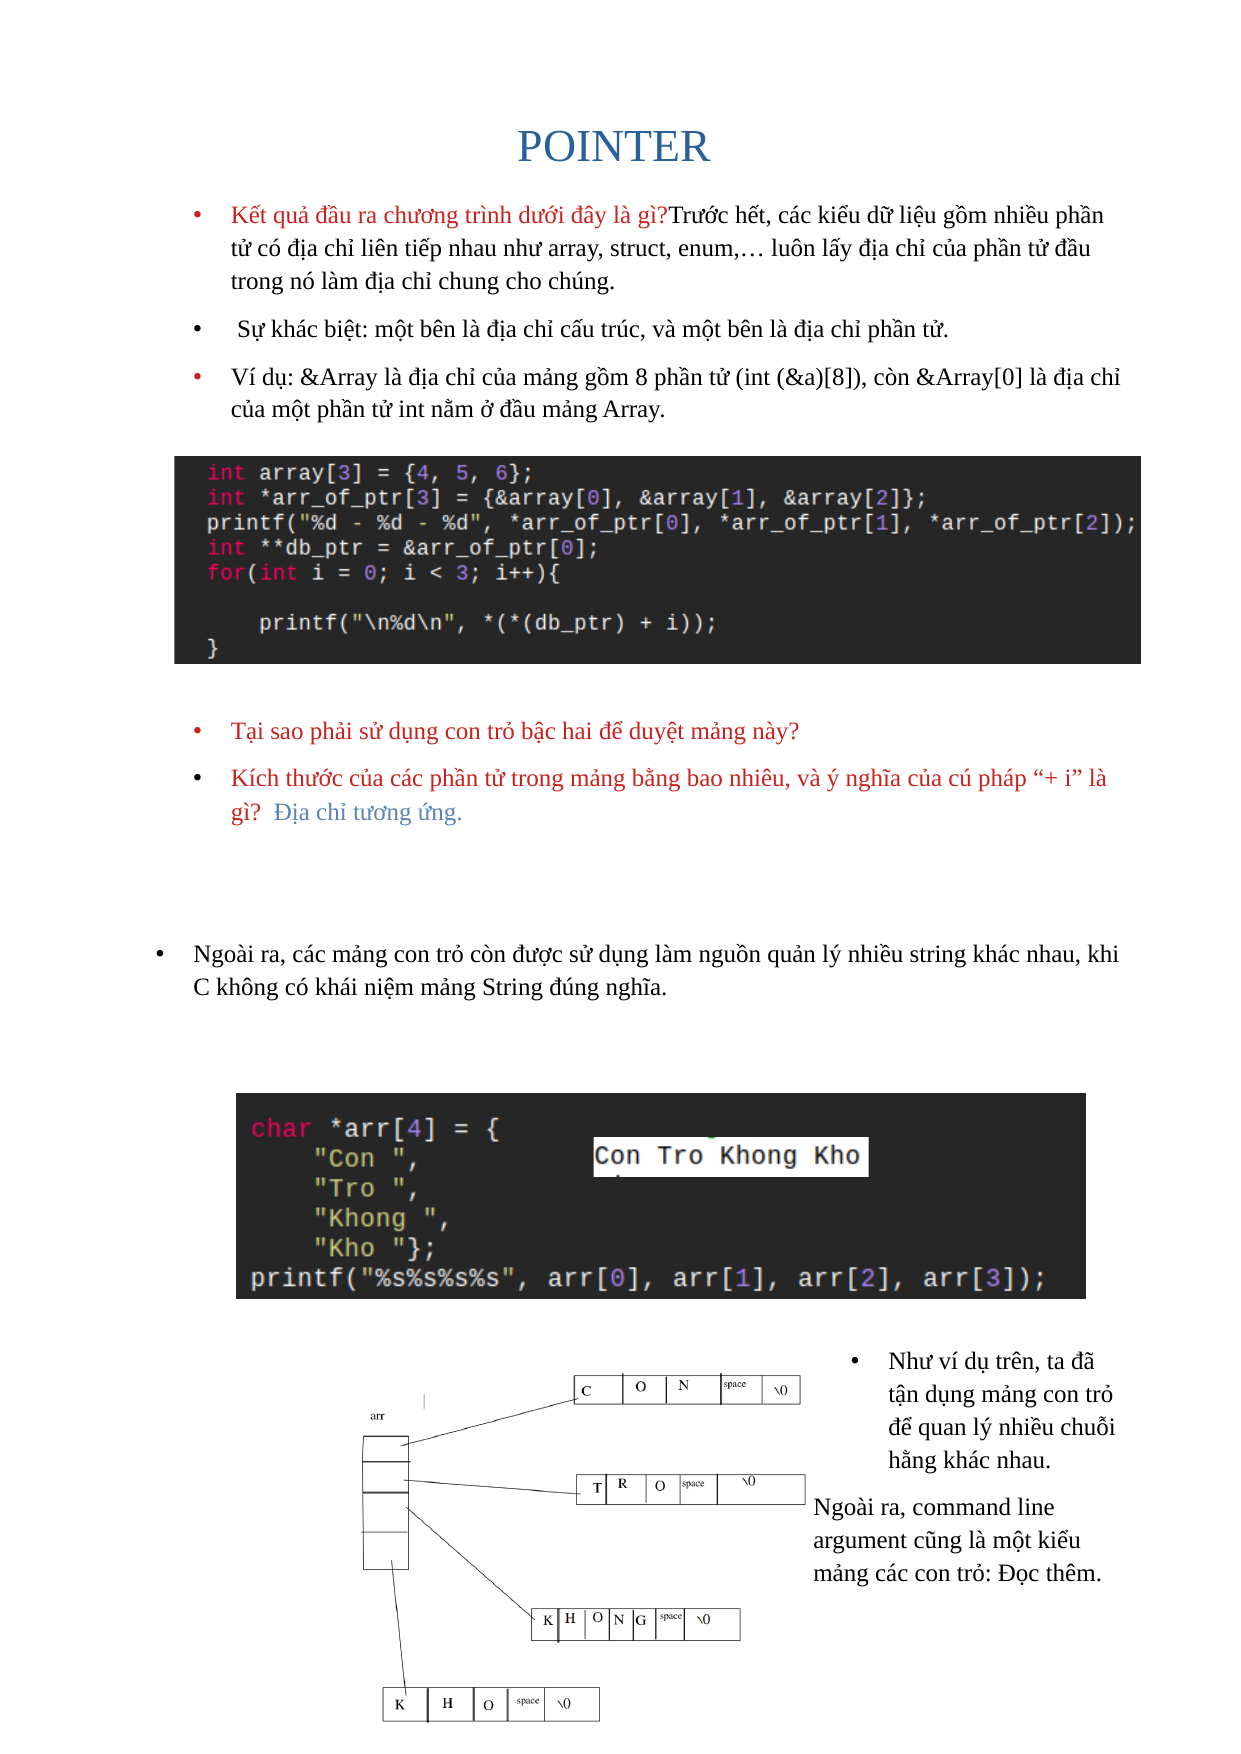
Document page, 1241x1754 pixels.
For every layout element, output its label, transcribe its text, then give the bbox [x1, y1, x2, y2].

text Ngoài ra, command line argument cũng là một kiểu mảng các con trỏ: Đọc thêm. [814, 1492, 1122, 1587]
list Ví dụ: &Array là địa chỉ của mảng gồm 8 phần tử (int (&a)[8]), còn &Array[0] là địa chỉ của một phần tử int nằm ở đầu mảng Array. [193, 362, 1122, 423]
list Kết quả đầu ra chương trình dưới đây là gì?Trước hết, các kiểu dữ liệu gồm nhiều phần tử có địa chỉ liên tiếp nhau như array, struct, enum,… luôn lấy địa chỉ của phần tử đầu trong nó làm địa chỉ chung cho chúng. [193, 200, 1122, 295]
list Kích thước của các phần tử trong mảng bằng bao nhiêu, và ý nghĩa của cú pháp “+ i” là gì? Địa chỉ tương ứng. [193, 763, 1122, 825]
list Như ví dụ trên, ta đã tận dụng mảng con trỏ để quan lý nhiều chuỗi hằng khác nhau. [156, 1346, 1122, 1473]
text [118, 1492, 327, 1587]
list Ngoài ra, các mảng con trỏ còn được sử dụng làm nguồn quản lý nhiều string khác nhau, khi C không có khái niệm mảng String đúng nghĩa. [156, 939, 1122, 1001]
picture [327, 1351, 814, 1754]
list Tại sao phải sử dụng con trỏ bậc hai để duyệt mảng này? [193, 716, 1122, 745]
picture [236, 1093, 1086, 1299]
list Sự khác biệt: một bên là địa chỉ cấu trúc, và một bên là địa chỉ phần tử. [193, 314, 1122, 343]
picture [174, 456, 1141, 664]
